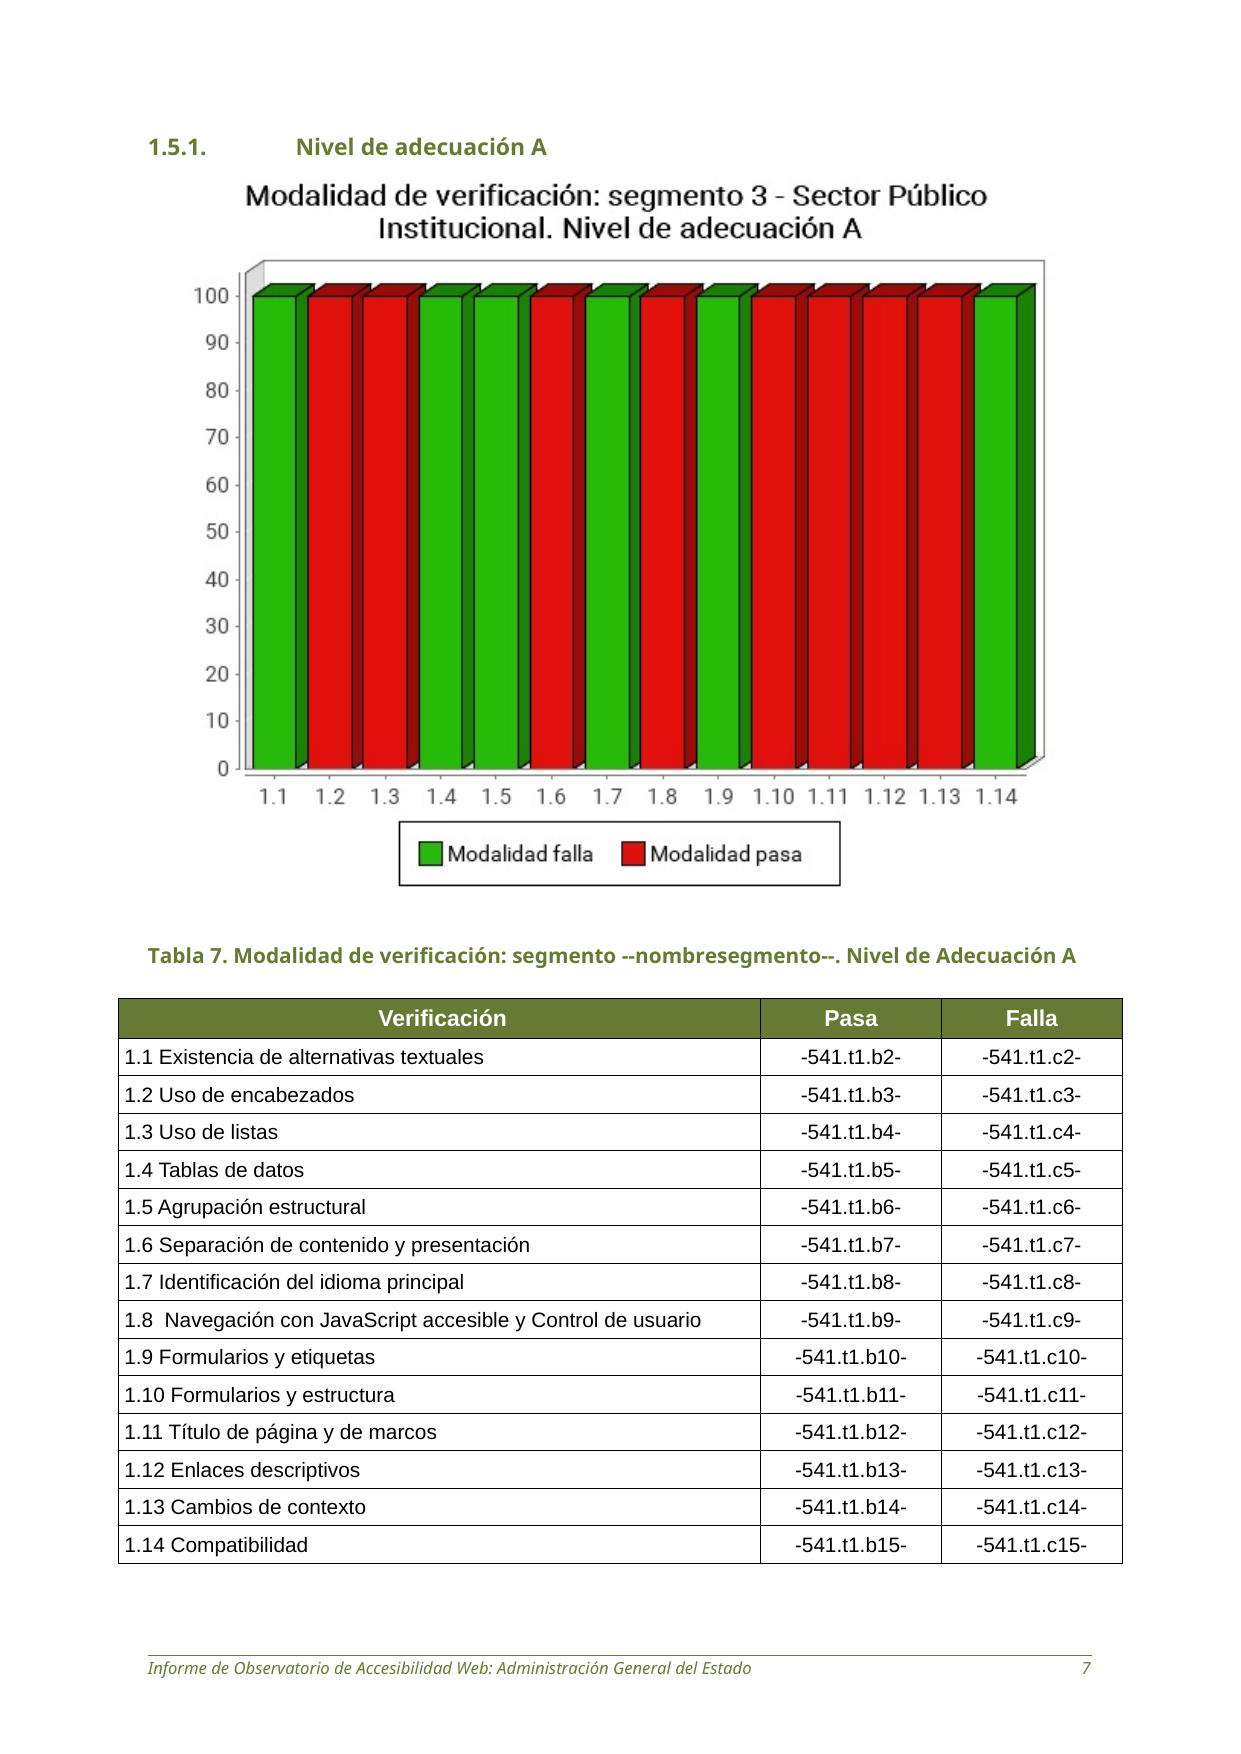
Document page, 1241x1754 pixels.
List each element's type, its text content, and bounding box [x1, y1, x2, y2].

table_header Pasa [761, 999, 941, 1038]
table_cell 1.7 Identificación del idioma principal [119, 1264, 760, 1300]
table_cell -541.t1.c11- [942, 1376, 1122, 1413]
table_cell -541.t1.c5- [942, 1151, 1122, 1188]
table_cell 1.13 Cambios de contexto [119, 1489, 760, 1525]
table_cell -541.t1.c6- [942, 1189, 1122, 1225]
text Tabla 7. Modalidad de verificación: segmento --nombresegmento--. Nivel de Adecuación A [148, 941, 1092, 970]
table_cell -541.t1.b8- [761, 1264, 941, 1300]
table_cell 1.3 Uso de listas [119, 1114, 760, 1150]
table_cell -541.t1.b10- [761, 1339, 941, 1375]
table_cell -541.t1.c8- [942, 1264, 1122, 1300]
table_cell -541.t1.c12- [942, 1414, 1122, 1450]
table_cell -541.t1.b15- [761, 1526, 941, 1563]
table_cell 1.9 Formularios y etiquetas [119, 1339, 760, 1375]
table_cell -541.t1.b3- [761, 1076, 941, 1113]
table_cell 1.14 Compatibilidad [119, 1526, 760, 1563]
table_cell -541.t1.c3- [942, 1076, 1122, 1113]
table_cell -541.t1.b12- [761, 1414, 941, 1450]
table_cell -541.t1.b14- [761, 1489, 941, 1525]
table_cell -541.t1.c15- [942, 1526, 1122, 1563]
subtitle Nivel de adecuación A [148, 131, 1092, 162]
table_cell -541.t1.b13- [761, 1451, 941, 1488]
table_cell -541.t1.b5- [761, 1151, 941, 1188]
table_cell -541.t1.b2- [761, 1039, 941, 1075]
table_cell 1.1 Existencia de alternativas textuales [119, 1039, 760, 1075]
table_cell -541.t1.b7- [761, 1226, 941, 1263]
table_cell 1.8 Navegación con JavaScript accesible y Control de usuario [119, 1301, 760, 1338]
picture [178, 178, 1062, 888]
table_cell -541.t1.b11- [761, 1376, 941, 1413]
table_cell -541.t1.b9- [761, 1301, 941, 1338]
table_cell -541.t1.b6- [761, 1189, 941, 1225]
table_cell 1.10 Formularios y estructura [119, 1376, 760, 1413]
table_cell -541.t1.b4- [761, 1114, 941, 1150]
table_cell 1.5 Agrupación estructural [119, 1189, 760, 1225]
table_cell 1.12 Enlaces descriptivos [119, 1451, 760, 1488]
table_header Falla [942, 999, 1122, 1038]
table_cell -541.t1.c13- [942, 1451, 1122, 1488]
table_header Verificación [119, 999, 760, 1038]
table_cell -541.t1.c9- [942, 1301, 1122, 1338]
table_cell -541.t1.c10- [942, 1339, 1122, 1375]
table_cell -541.t1.c2- [942, 1039, 1122, 1075]
table_cell 1.6 Separación de contenido y presentación [119, 1226, 760, 1263]
table_cell -541.t1.c7- [942, 1226, 1122, 1263]
table_cell 1.11 Título de página y de marcos [119, 1414, 760, 1450]
table_cell 1.2 Uso de encabezados [119, 1076, 760, 1113]
table_cell 1.4 Tablas de datos [119, 1151, 760, 1188]
table_cell -541.t1.c14- [942, 1489, 1122, 1525]
table_cell -541.t1.c4- [942, 1114, 1122, 1150]
